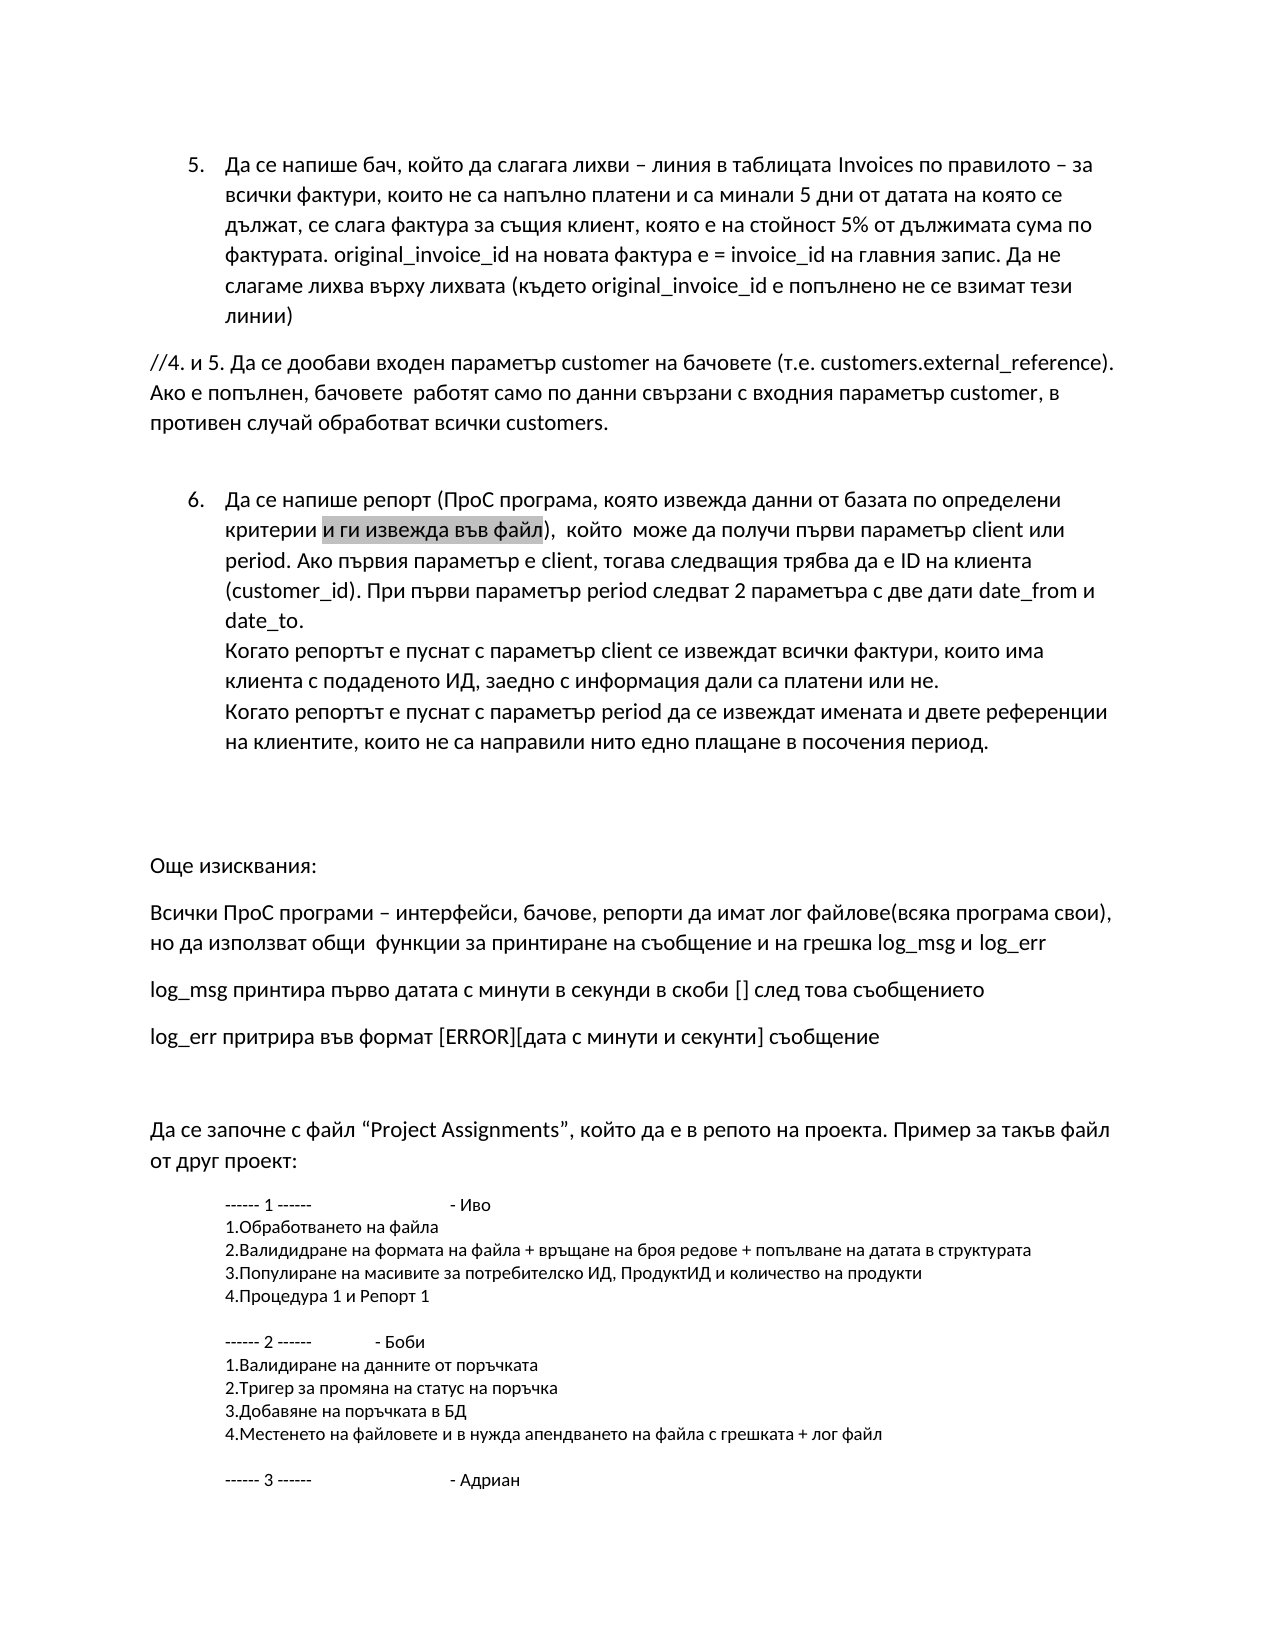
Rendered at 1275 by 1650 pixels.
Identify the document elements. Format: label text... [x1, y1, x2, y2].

text ------ 2 ------ - Боби [225, 1330, 1125, 1353]
text 3.Добавяне на поръчката в БД [225, 1399, 1125, 1422]
list Да се напише репорт (ПроС програма, която извежда данни от базата по определени критерии и ги извежда във файл), който може да получи първи параметър client или period. Ако първия параметър е client, тогава следващия трябва да е ID на клиента (customer_id). При първи параметър period следват 2 параметъра с две дати date_from и date_to. Когато репортът е пуснат с параметър client се извеждат всички фактури, които има клиента с подаденото ИД, заедно с информация дали са платени или не. Когато репортът е пуснат с параметър period да се извеждат имената и двете референции на клиентите, които не са направили нито едно плащане в посочения период. [187, 485, 1125, 755]
text log_err притрира във формат [ERROR][дата с минути и секунти] съобщение [150, 1022, 1125, 1050]
text Всички ПроС програми – интерфейси, бачове, репорти да имат лог файлове(всяка програма свои), но да използват общи функции за принтиране на съобщение и на грешка log_msg и log_err [150, 898, 1125, 956]
text log_msg принтира първо датата с минути в секунди в скоби [] след това съобщението [150, 975, 1125, 1003]
text 4.Процедура 1 и Репорт 1 [225, 1284, 1125, 1307]
text Да се започне с файл “Project Assignments”, който да е в репото на проекта. Пример за такъв файл от друг проект: [150, 1116, 1125, 1174]
text 2.Тригер за промяна на статус на поръчка [225, 1376, 1125, 1399]
text 3.Популиране на масивите за потребителско ИД, ПродуктИД и количество на продукти [225, 1261, 1125, 1284]
text ------ 3 ------ - Адриан [225, 1468, 1125, 1491]
text 4.Местенето на файловете и в нужда апендването на файла с грешката + лог файл [225, 1422, 1125, 1445]
text //4. и 5. Да се дообави входен параметър customer на бачовете (т.е. customers.external_reference). Ако е попълнен, бачовете работят само по данни свързани с входния параметър customer, в противен случай обработват всички customers. [150, 348, 1125, 436]
text 2.Валидидране на формата на файла + връщане на броя редове + попълване на датата в структурата [225, 1238, 1125, 1261]
text 1.Обработването на файла [225, 1216, 1125, 1238]
text Още изисквания: [150, 851, 1125, 879]
list Да се напише бач, който да слагага лихви – линия в таблицата Invoices по правилото – за всички фактури, които не са напълно платени и са минали 5 дни от датата на която се дължат, се слага фактура за същия клиент, която е на стойност 5% от дължимата сума по фактурата. original_invoice_id на новата фактура е = invoice_id на главния запис. Да не слагаме лихва върху лихвата (където original_invoice_id е попълнено не се взимат тези линии)­ [187, 150, 1125, 329]
text ------ 1 ------ - Иво [225, 1193, 1125, 1216]
text 1.Валидиране на данните от поръчката [225, 1353, 1125, 1376]
